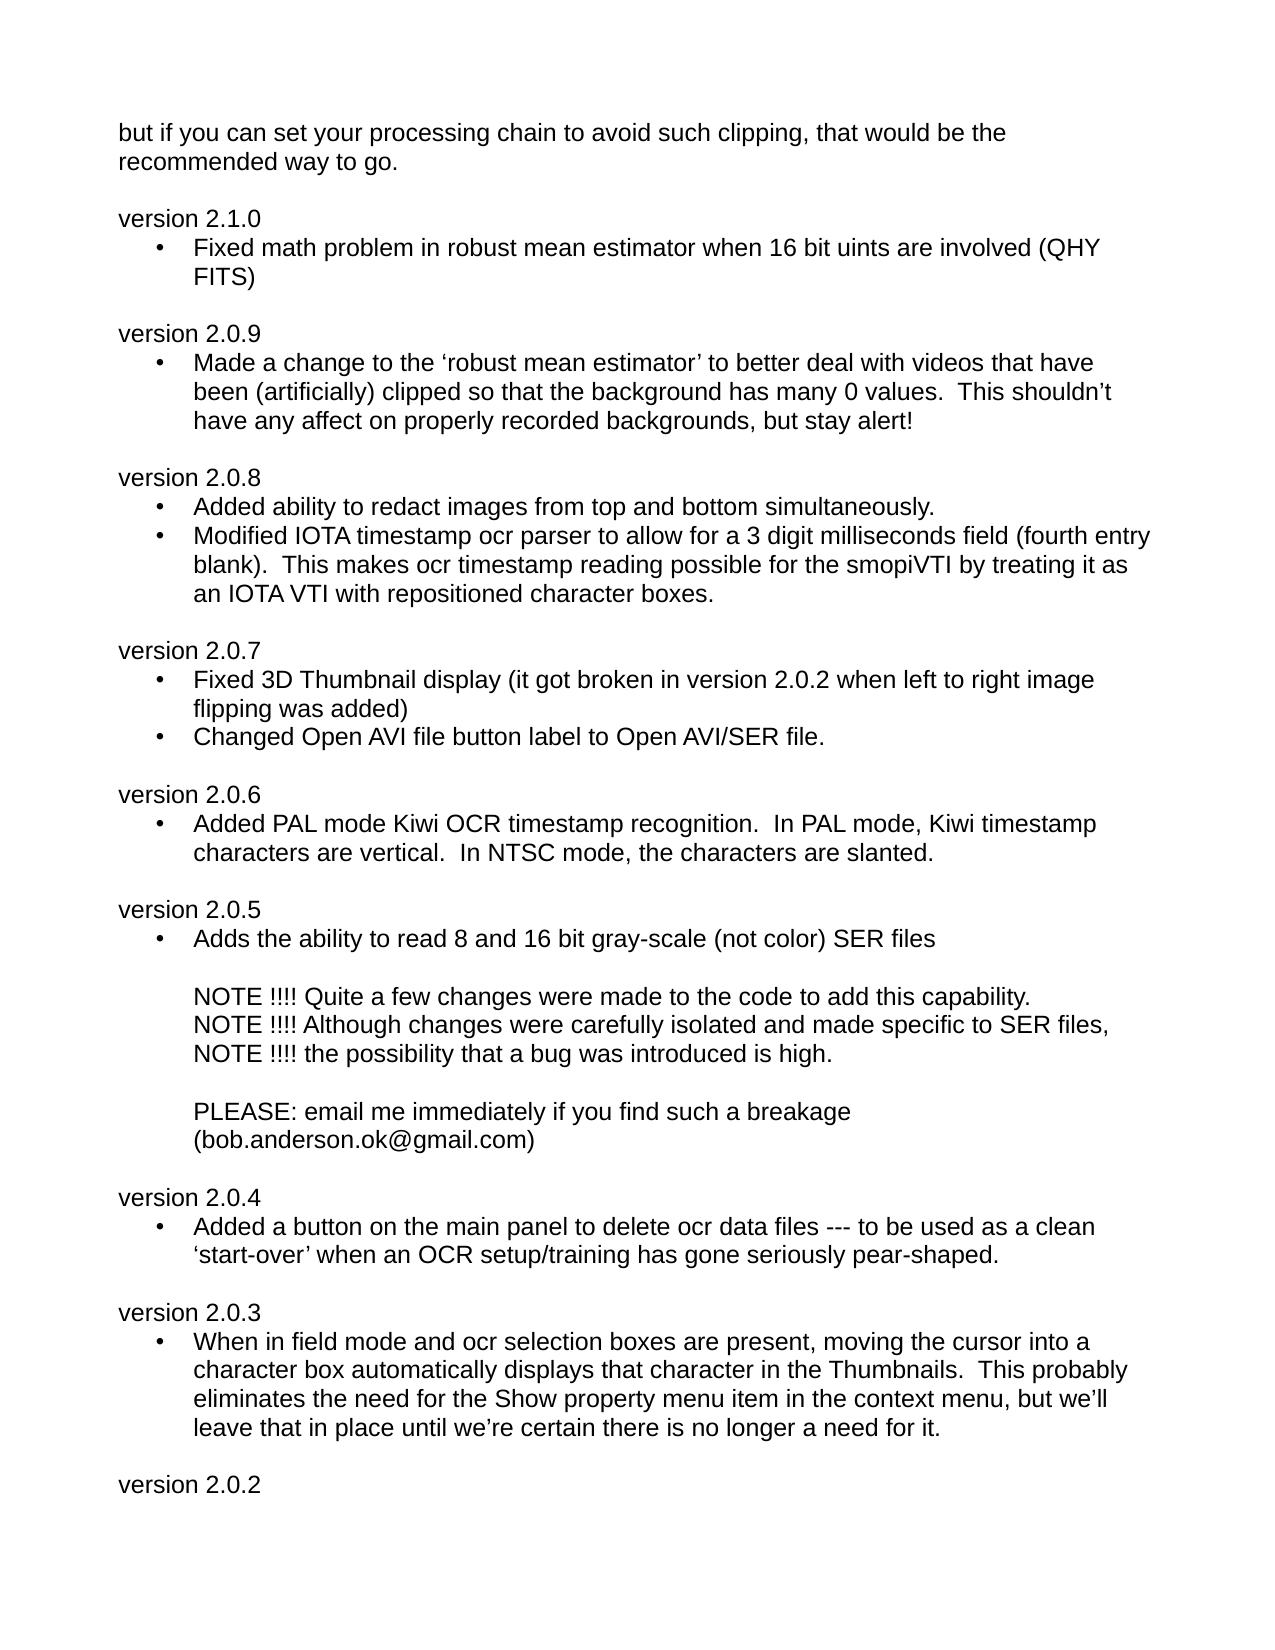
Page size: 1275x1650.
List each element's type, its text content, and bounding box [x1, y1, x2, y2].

list Fixed 3D Thumbnail display (it got broken in version 2.0.2 when left to right image flipping was added) [156, 665, 1157, 722]
text version 2.0.6 [118, 780, 1157, 809]
list Added a button on the main panel to delete ocr data files --- to be used as a clean ‘start-over’ when an OCR setup/training has gone seriously pear-shaped. [156, 1211, 1157, 1298]
list Added PAL mode Kiwi OCR timestamp recognition. In PAL mode, Kiwi timestamp characters are vertical. In NTSC mode, the characters are slanted. [156, 809, 1157, 895]
text version 2.0.9 [118, 319, 1157, 348]
list Modified IOTA timestamp ocr parser to allow for a 3 digit milliseconds field (fourth entry blank). This makes ocr timestamp reading possible for the smopiVTI by treating it as an IOTA VTI with repositioned character boxes. [156, 521, 1157, 636]
text version 2.1.0 [118, 204, 1157, 233]
list When in field mode and ocr selection boxes are present, moving the cursor into a character box automatically displays that character in the Thumbnails. This probably eliminates the need for the Show property menu item in the context menu, but we’ll leave that in place until we’re certain there is no longer a need for it. [156, 1327, 1157, 1470]
text version 2.0.7 [118, 636, 1157, 665]
text version 2.0.8 [118, 463, 1157, 492]
list Changed Open AVI file button label to Open AVI/SER file. [156, 722, 1157, 780]
text version 2.0.2 [118, 1470, 1157, 1499]
text but if you can set your processing chain to avoid such clipping, that would be the recommended way to go. [118, 118, 1157, 204]
list Made a change to the ‘robust mean estimator’ to better deal with videos that have been (artificially) clipped so that the background has many 0 values. This shouldn’t have any affect on properly recorded backgrounds, but stay alert! [156, 348, 1157, 463]
text version 2.0.3 [118, 1298, 1157, 1327]
text version 2.0.4 [118, 1183, 1157, 1211]
list Fixed math problem in robust mean estimator when 16 bit uints are involved (QHY FITS) [156, 233, 1157, 291]
text version 2.0.5 [118, 895, 1157, 924]
list Adds the ability to read 8 and 16 bit gray-scale (not color) SER files NOTE !!!! Quite a few changes were made to the code to add this capability. NOTE !!!! Although changes were carefully isolated and made specific to SER files, NOTE !!!! the possibility that a bug was introduced is high. PLEASE: email me immediately if you find such a breakage (bob.anderson.ok@gmail.com) [156, 924, 1157, 1183]
list Added ability to redact images from top and bottom simultaneously. [156, 492, 1157, 521]
